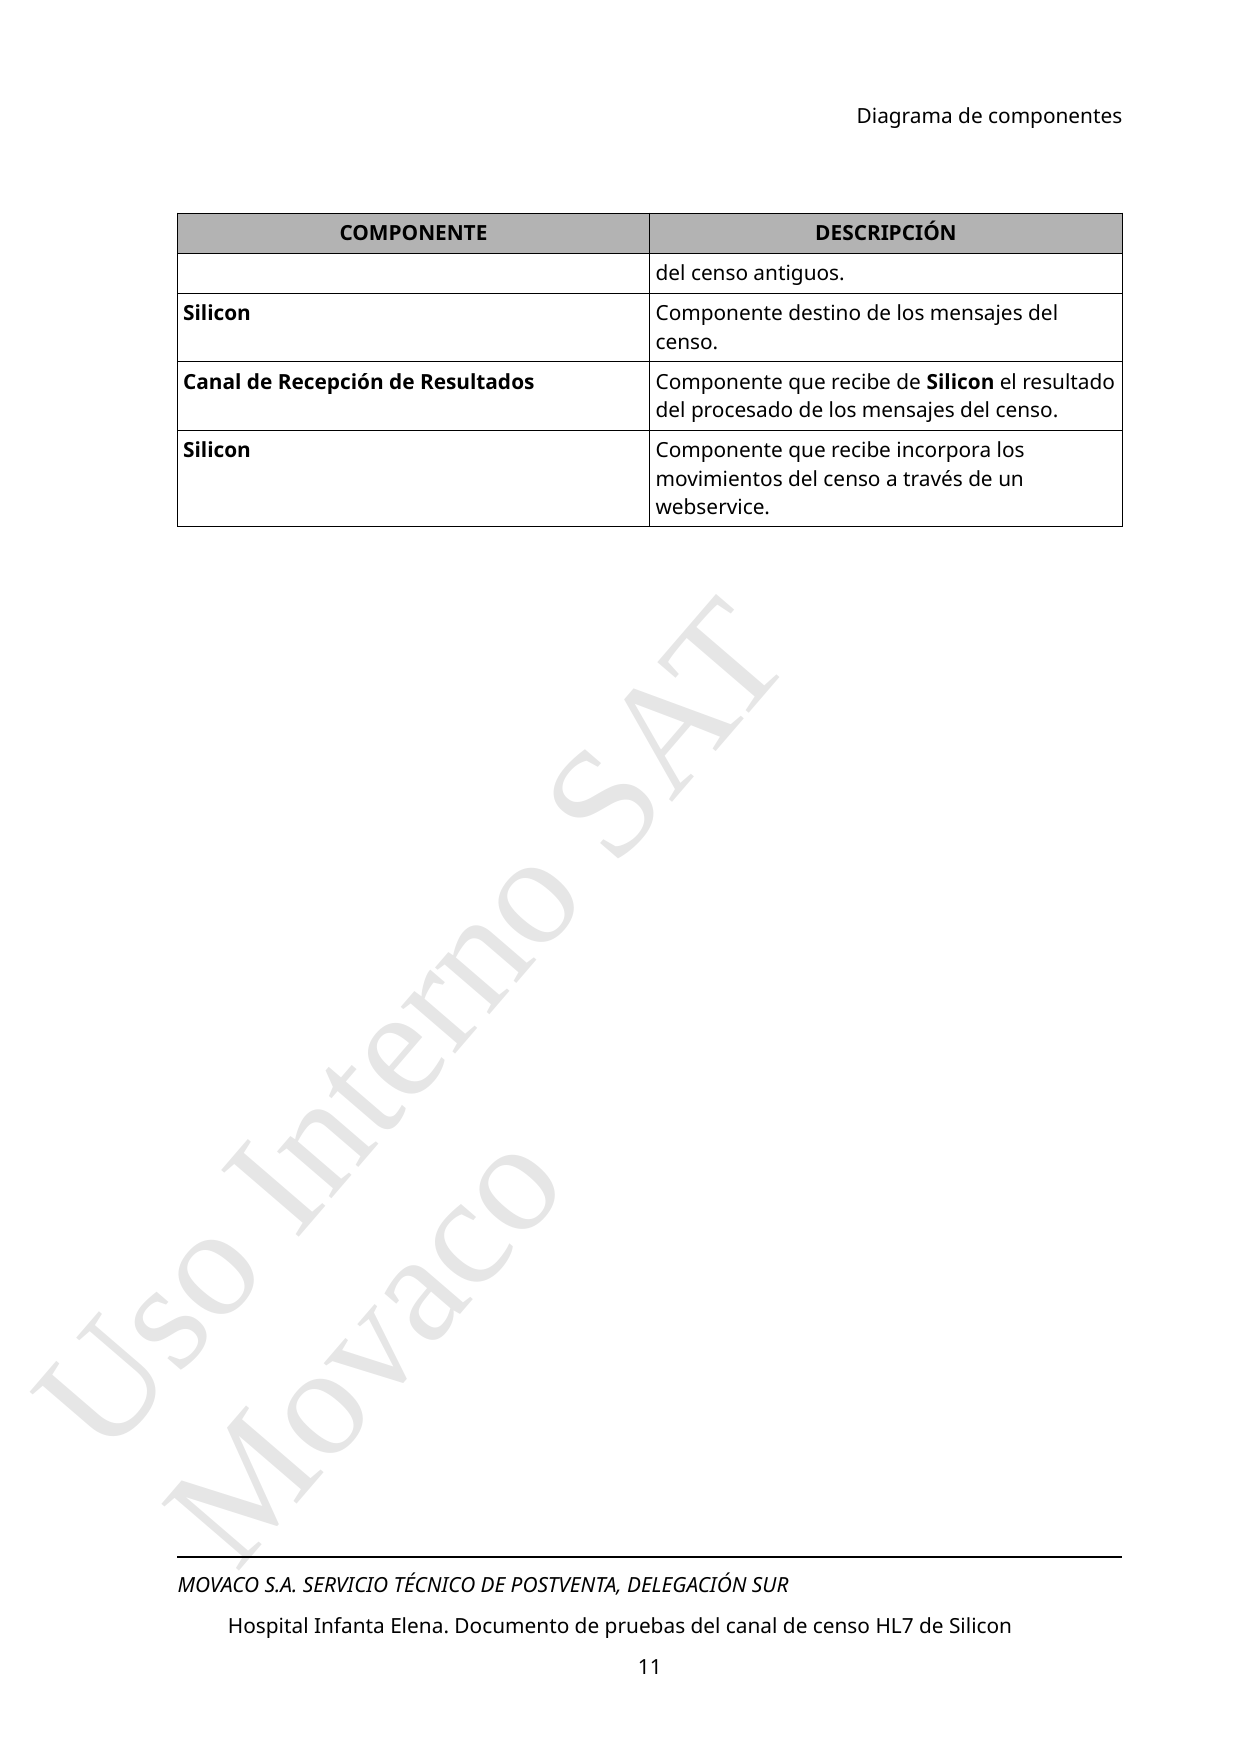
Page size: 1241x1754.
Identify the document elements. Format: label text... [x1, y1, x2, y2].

table_cell Componente destino de los mensajes del censo. [650, 294, 1122, 361]
table_cell Silicon [178, 431, 649, 526]
table_cell Componente que recibe de Silicon el resultado del procesado de los mensajes del censo. [650, 362, 1122, 429]
table_header DESCRIPCIÓN [650, 214, 1122, 253]
table_cell Silicon [178, 294, 649, 361]
table_cell del censo antiguos. [650, 254, 1122, 293]
table_cell Canal de Recepción de Resultados [178, 362, 649, 429]
table_cell Componente que recibe incorpora los movimientos del censo a través de un webservice. [650, 431, 1122, 526]
table_cell Tarea de limpieza [178, 254, 649, 293]
table_header COMPONENTE [178, 214, 649, 253]
